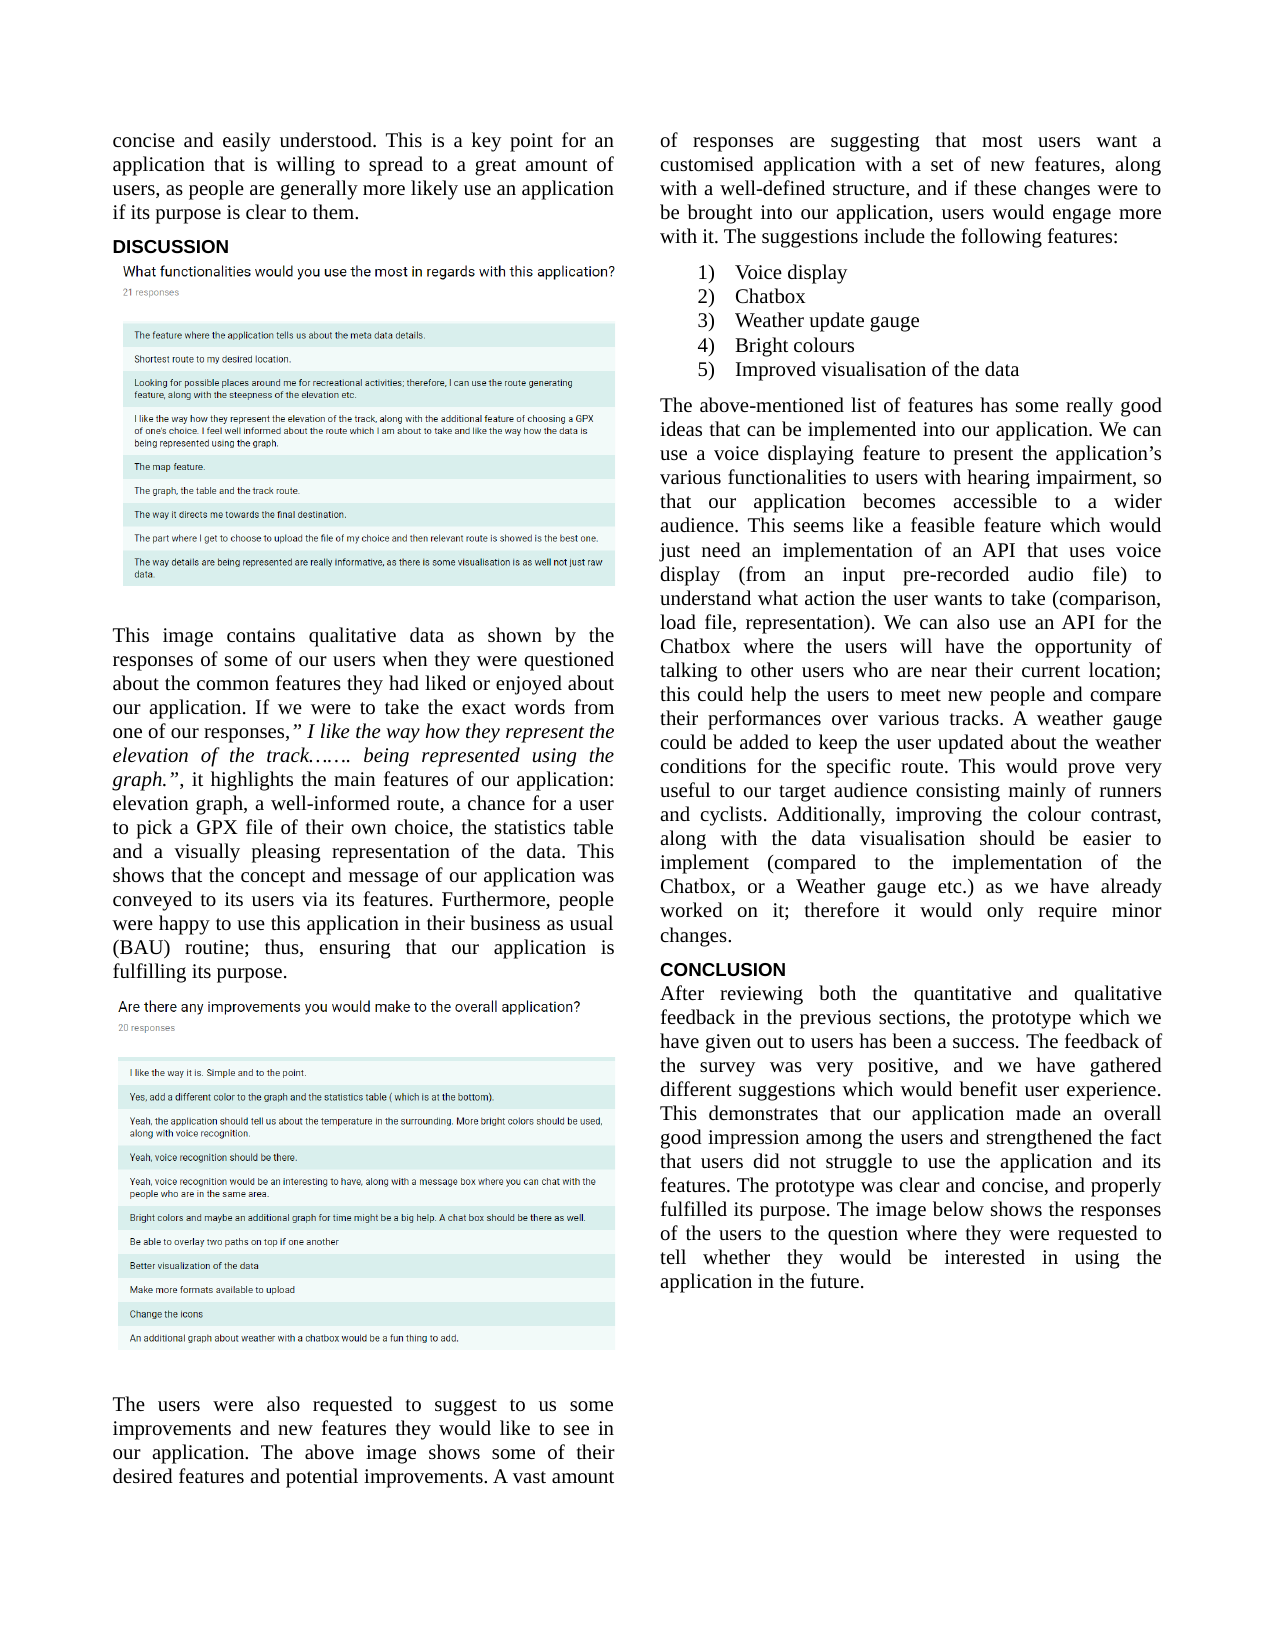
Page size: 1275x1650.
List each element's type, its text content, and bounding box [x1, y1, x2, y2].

list Voice display [697, 260, 1162, 284]
picture [112, 996, 615, 1354]
subtitle DIscussion [112, 236, 615, 257]
text The above-mentioned list of features has some really good ideas that can be implemented into our application. We can use a voice displaying feature to present the application’s various functionalities to users with hearing impairment, so that our application becomes accessible to a wider audience. This seems like a feasible feature which would just need an implementation of an API that uses voice display (from an input pre-recorded audio file) to understand what action the user wants to take (comparison, load file, representation). We can also use an API for the Chatbox where the users will have the opportunity of talking to other users who are near their current location; this could help the users to meet new people and compare their performances over various tracks. A weather gauge could be added to keep the user updated about the weather conditions for the specific route. This would prove very useful to our target audience consisting mainly of runners and cyclists. Additionally, improving the colour contrast, along with the data visualisation should be easier to implement (compared to the implementation of the Chatbox, or a Weather gauge etc.) as we have already worked on it; therefore it would only require minor changes. [660, 393, 1162, 947]
subtitle Conclusion [660, 959, 1162, 981]
list Improved visualisation of the data [697, 357, 1162, 381]
text The users were also requested to suggest to us some improvements and new features they would like to see in our application. The above image shows some of their desired features and potential improvements. A vast amount [112, 1392, 615, 1488]
list Chatbox [697, 284, 1162, 308]
text of responses are suggesting that most users want a customised application with a set of new features, along with a well-defined structure, and if these changes were to be brought into our application, users would engage more with it. The suggestions include the following features: [660, 127, 1162, 248]
list Bright colours [697, 332, 1162, 357]
text After reviewing both the quantitative and qualitative feedback in the previous sections, the prototype which we have given out to users has been a success. The feedback of the survey was very positive, and we have gathered different suggestions which would benefit user experience. This demonstrates that our application made an overall good impression among the users and strengthened the fact that users did not struggle to use the application and its features. The prototype was clear and concise, and properly fulfilled its purpose. The image below shows the responses of the users to the question where they were requested to tell whether they would be interested in using the application in the future. [660, 981, 1162, 1293]
list Weather update gauge [697, 308, 1162, 332]
picture [112, 257, 615, 586]
text concise and easily understood. This is a key point for an application that is willing to spread to a great amount of users, as people are generally more likely use an application if its purpose is clear to them. [112, 127, 615, 224]
subtitle This image contains qualitative data as shown by the responses of some of our users when they were questioned about the common features they had liked or enjoyed about our application. If we were to take the exact words from one of our responses,” I like the way how they represent the elevation of the track……. being represented using the graph.”, it highlights the main features of our application: elevation graph, a well-informed route, a chance for a user to pick a GPX file of their own choice, the statistics table and a visually pleasing representation of the data. This shows that the concept and message of our application was conveyed to its users via its features. Furthermore, people were happy to use this application in their business as usual (BAU) routine; thus, ensuring that our application is fulfilling its purpose. [112, 622, 615, 983]
